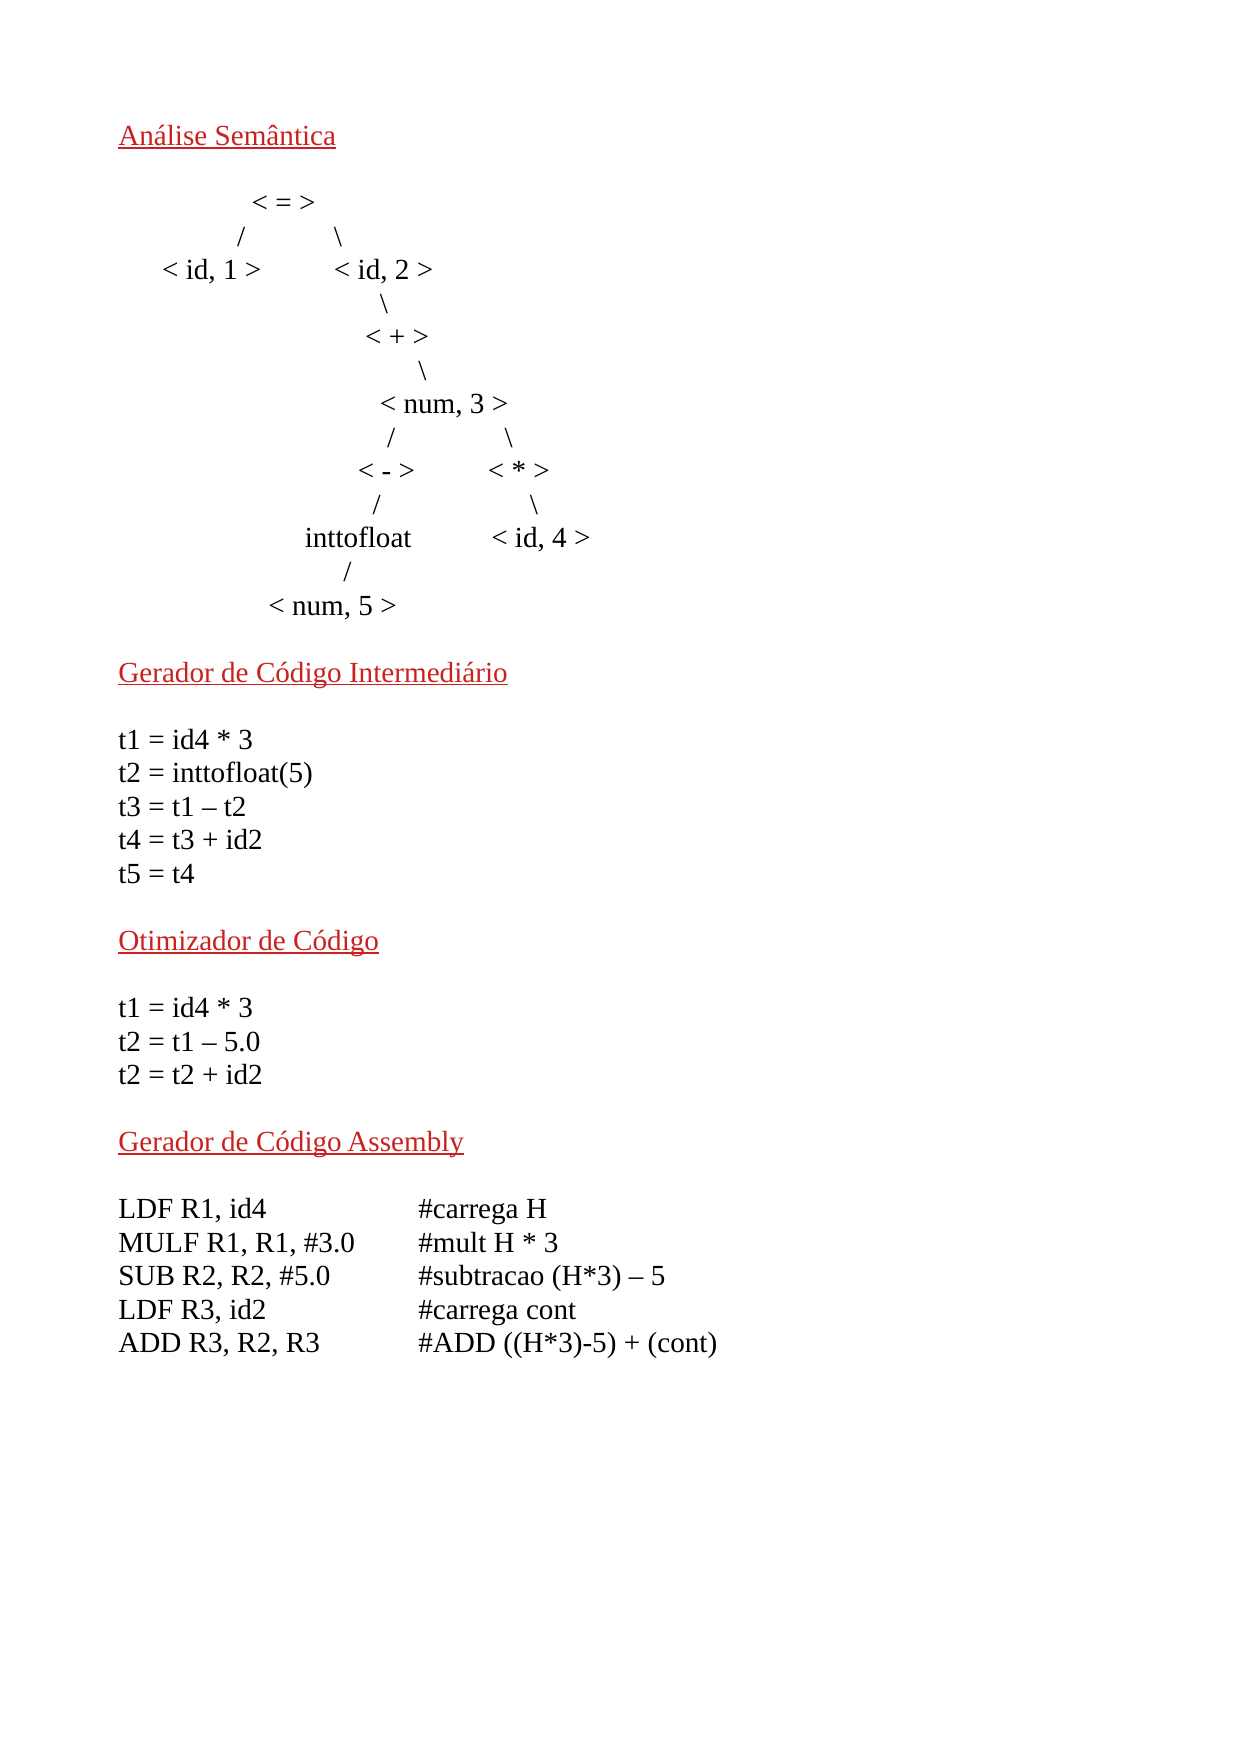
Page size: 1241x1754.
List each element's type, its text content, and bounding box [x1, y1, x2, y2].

text t2 = t2 + id2 [118, 1057, 1122, 1091]
text inttofloat < id, 4 > [118, 521, 1122, 554]
text \ [118, 286, 1122, 319]
text t2 = t1 – 5.0 [118, 1024, 1122, 1057]
text / \ [118, 219, 1122, 252]
text \ [118, 353, 1122, 386]
text LDF R3, id2 #carrega cont [118, 1292, 1122, 1326]
text t3 = t1 – t2 [118, 789, 1122, 822]
text < id, 1 > < id, 2 > [118, 252, 1122, 286]
text < = > [118, 185, 1122, 219]
text < - > < * > [118, 453, 1122, 487]
text < + > [118, 319, 1122, 353]
text / [118, 554, 1122, 588]
text / \ [118, 420, 1122, 453]
text Análise Semântica [118, 118, 1122, 152]
text Otimizador de Código [118, 923, 1122, 957]
text / \ [118, 487, 1122, 521]
text SUB R2, R2, #5.0 #subtracao (H*3) – 5 [118, 1258, 1122, 1292]
text t1 = id4 * 3 [118, 722, 1122, 755]
text < num, 3 > [118, 386, 1122, 420]
text ADD R3, R2, R3 #ADD ((H*3)-5) + (cont) [118, 1326, 1122, 1359]
text t4 = t3 + id2 [118, 822, 1122, 856]
text t5 = t4 [118, 856, 1122, 889]
text MULF R1, R1, #3.0 #mult H * 3 [118, 1225, 1122, 1258]
text Gerador de Código Assembly [118, 1124, 1122, 1158]
text LDF R1, id4 #carrega H [118, 1191, 1122, 1225]
text Gerador de Código Intermediário [118, 655, 1122, 688]
text t1 = id4 * 3 [118, 990, 1122, 1024]
text t2 = inttofloat(5) [118, 755, 1122, 789]
text < num, 5 > [118, 588, 1122, 621]
